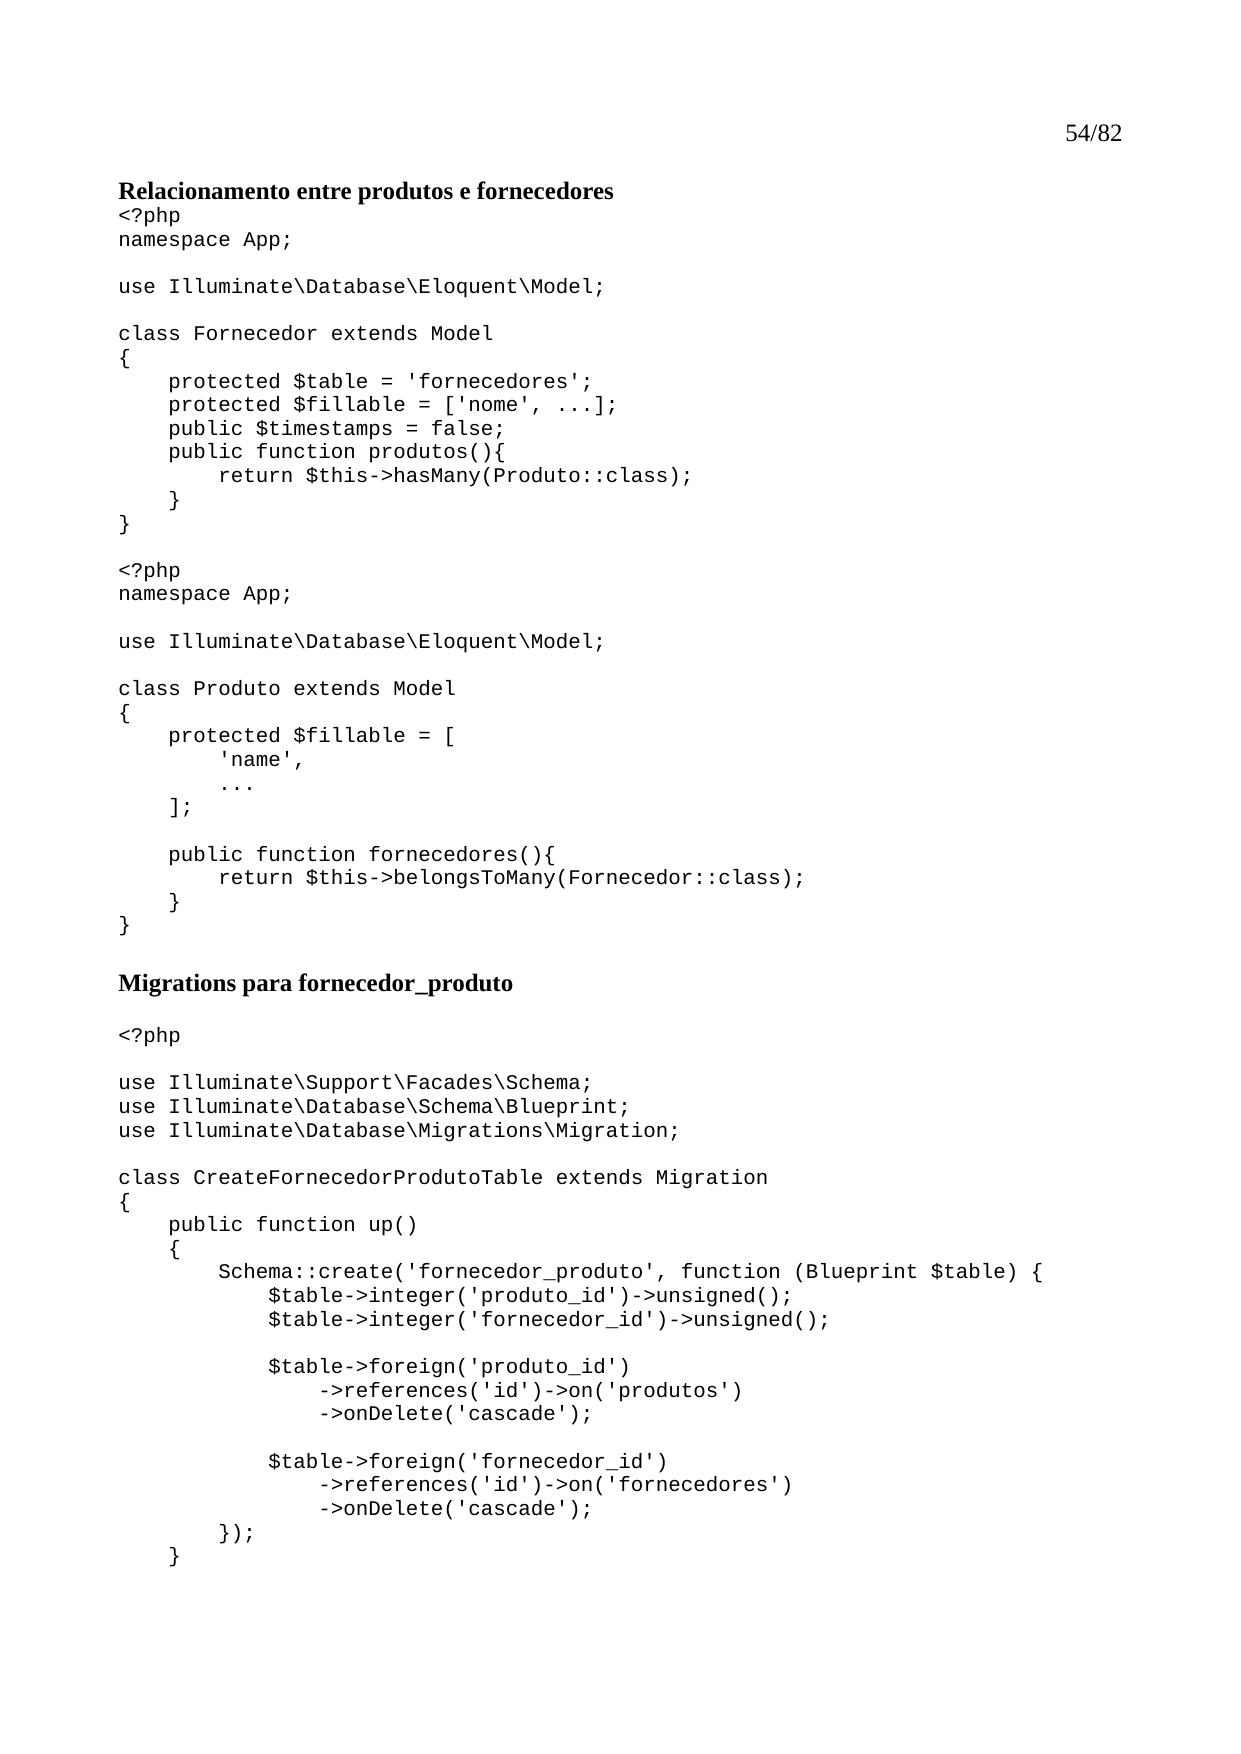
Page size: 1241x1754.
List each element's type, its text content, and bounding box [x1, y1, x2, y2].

text } [118, 914, 1122, 938]
text public function produtos(){ [118, 442, 1122, 465]
text use Illuminate\Database\Migrations\Migration; [118, 1120, 1122, 1143]
text }); [118, 1522, 1122, 1545]
text protected $fillable = ['nome', ...]; [118, 394, 1122, 418]
text $table->integer('fornecedor_id')->unsigned(); [118, 1309, 1122, 1332]
text ->references('id')->on('fornecedores') [118, 1474, 1122, 1498]
text $table->foreign('produto_id') [118, 1356, 1122, 1380]
text ->onDelete('cascade'); [118, 1498, 1122, 1522]
text ->onDelete('cascade'); [118, 1403, 1122, 1427]
text use Illuminate\Database\Schema\Blueprint; [118, 1096, 1122, 1120]
text { [118, 1238, 1122, 1262]
text class Fornecedor extends Model [118, 323, 1122, 347]
text protected $fillable = [ [118, 725, 1122, 749]
text Schema::create('fornecedor_produto', function (Blueprint $table) { [118, 1262, 1122, 1285]
text use Illuminate\Database\Eloquent\Model; [118, 276, 1122, 300]
text { [118, 1191, 1122, 1214]
text $table->foreign('fornecedor_id') [118, 1451, 1122, 1474]
text Relacionamento entre produtos e fornecedores [118, 176, 1122, 205]
text ->references('id')->on('produtos') [118, 1380, 1122, 1403]
text Migrations para fornecedor_produto [118, 968, 1122, 996]
text } [118, 1545, 1122, 1569]
text ... [118, 773, 1122, 796]
text class Produto extends Model [118, 678, 1122, 702]
text <?php [118, 560, 1122, 583]
text use Illuminate\Database\Eloquent\Model; [118, 631, 1122, 654]
text namespace App; [118, 583, 1122, 607]
text return $this->hasMany(Produto::class); [118, 465, 1122, 489]
text ]; [118, 796, 1122, 820]
text { [118, 347, 1122, 371]
text public function up() [118, 1214, 1122, 1238]
text 'name', [118, 749, 1122, 773]
text <?php [118, 205, 1122, 229]
text public function fornecedores(){ [118, 843, 1122, 867]
text protected $table = 'fornecedores'; [118, 371, 1122, 394]
text namespace App; [118, 229, 1122, 252]
text use Illuminate\Support\Facades\Schema; [118, 1072, 1122, 1096]
text class CreateFornecedorProdutoTable extends Migration [118, 1167, 1122, 1191]
text } [118, 489, 1122, 512]
text } [118, 891, 1122, 914]
text return $this->belongsToMany(Fornecedor::class); [118, 867, 1122, 891]
text public $timestamps = false; [118, 418, 1122, 442]
text <?php [118, 1025, 1122, 1049]
text { [118, 702, 1122, 725]
text $table->integer('produto_id')->unsigned(); [118, 1285, 1122, 1309]
text } [118, 512, 1122, 536]
